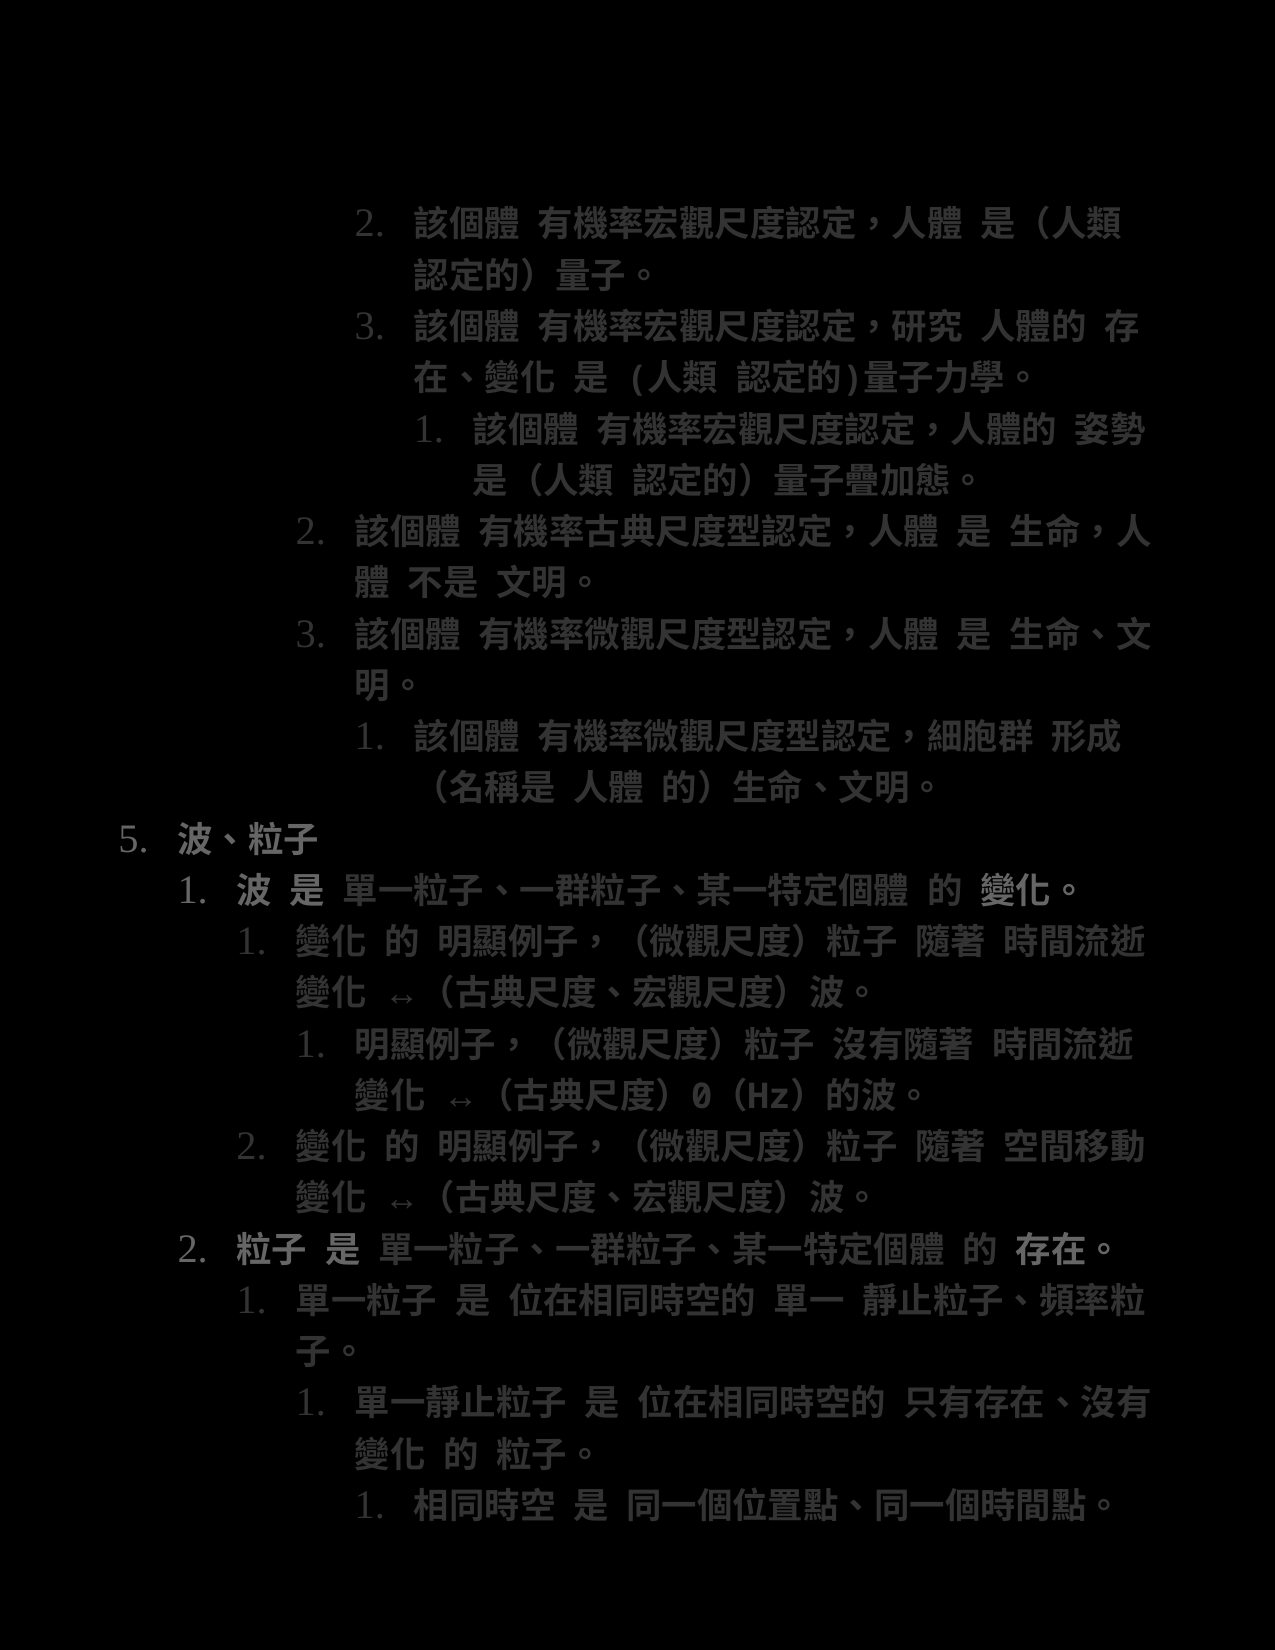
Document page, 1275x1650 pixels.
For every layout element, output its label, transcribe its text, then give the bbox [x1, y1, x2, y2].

list 波、粒子 [118, 811, 1157, 862]
list 波 是 單一粒子、一群粒子、某一特定個體 的 變化。 [177, 862, 1157, 913]
list 該個體 有機率古典尺度型認定，人體 是 生命，人體 不是 文明。 [295, 503, 1157, 606]
list 該個體 有機率微觀尺度型認定，人體 是 生命、文明。 [295, 606, 1157, 708]
list 單一靜止粒子 是 位在相同時空的 只有存在、沒有變化 的 粒子。 [295, 1375, 1157, 1477]
list 該個體 有機率微觀尺度型認定，細胞群 形成（名稱是 人體 的）生命、文明。 [354, 708, 1157, 811]
list 粒子 是 單一粒子、一群粒子、某一特定個體 的 存在。 [177, 1221, 1157, 1272]
list 該個體 有機率宏觀尺度認定，人體 是（人類 認定的）量子。 [354, 196, 1157, 298]
list 單一粒子 是 位在相同時空的 單一 靜止粒子、頻率粒子。 [236, 1272, 1157, 1375]
list 變化 的 明顯例子，（微觀尺度）粒子 隨著 空間移動 變化 ↔（古典尺度、宏觀尺度）波。 [236, 1118, 1157, 1221]
list 相同時空 是 同一個位置點、同一個時間點。 [354, 1477, 1157, 1528]
list 變化 的 明顯例子，（微觀尺度）粒子 隨著 時間流逝 變化 ↔（古典尺度、宏觀尺度）波。 [236, 913, 1157, 1016]
list 明顯例子，（微觀尺度）粒子 沒有隨著 時間流逝 變化 ↔（古典尺度）0（Hz）的波。 [295, 1016, 1157, 1118]
list 該個體 有機率宏觀尺度認定，人體的 姿勢 是（人類 認定的）量子疊加態。 [413, 401, 1157, 503]
list 該個體 有機率宏觀尺度認定，研究 人體的 存在、變化 是 (人類 認定的)量子力學。 [354, 298, 1157, 401]
